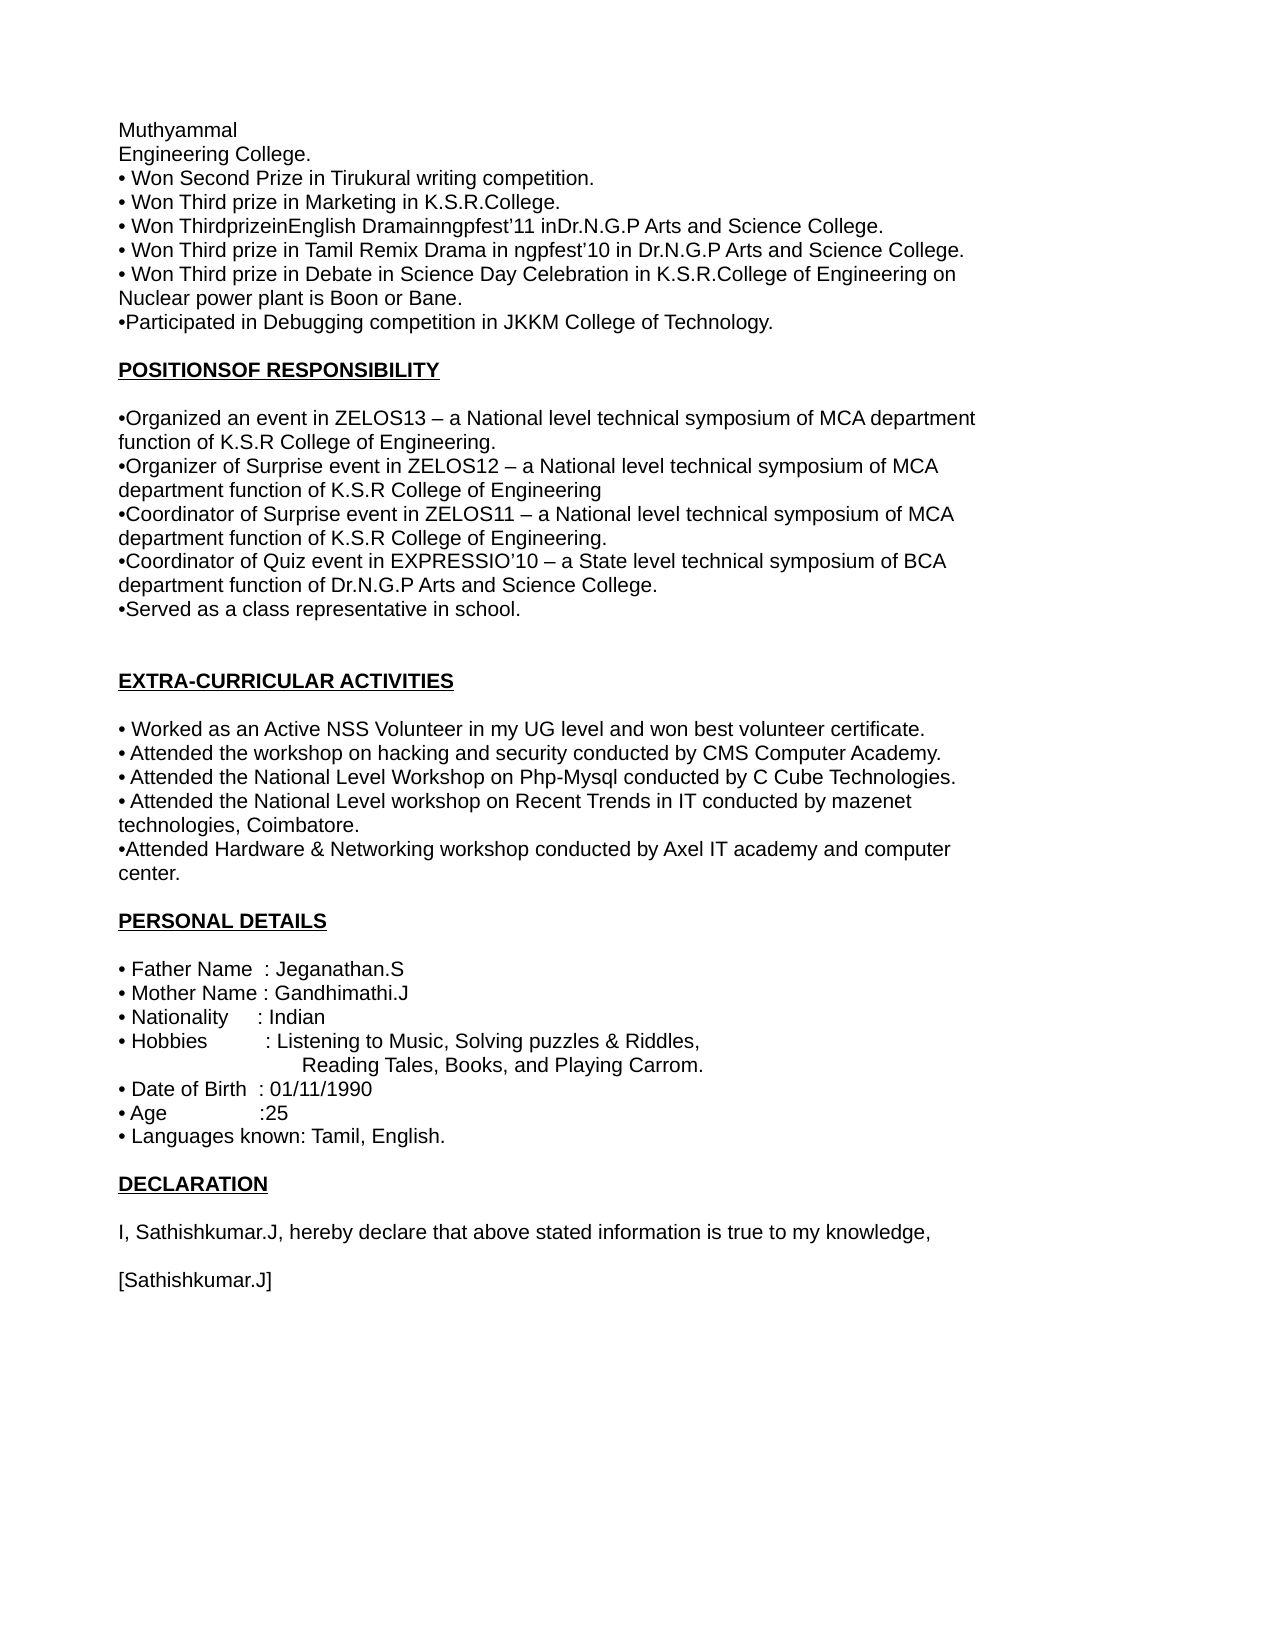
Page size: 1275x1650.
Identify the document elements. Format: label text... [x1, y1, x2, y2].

text •Served as a class representative in school. [118, 597, 1157, 621]
text Nuclear power plant is Boon or Bane. [118, 286, 1157, 310]
text Reading Tales, Books, and Playing Carrom. [118, 1052, 1157, 1076]
text • Nationality : Indian [118, 1004, 1157, 1028]
text [Sathishkumar.J] [118, 1268, 1157, 1292]
text • Age :25 [118, 1100, 1157, 1124]
text PERSONAL DETAILS [118, 909, 1157, 933]
text • Worked as an Active NSS Volunteer in my UG level and won best volunteer certificate. [118, 717, 1157, 741]
text • Attended the National Level workshop on Recent Trends in IT conducted by mazenet [118, 789, 1157, 813]
text center. [118, 861, 1157, 885]
text • Won Second Prize in Tirukural writing competition. [118, 166, 1157, 190]
text • Hobbies : Listening to Music, Solving puzzles & Riddles, [118, 1028, 1157, 1052]
text department function of Dr.N.G.P Arts and Science College. [118, 573, 1157, 597]
text function of K.S.R College of Engineering. [118, 429, 1157, 453]
text •Organizer of Surprise event in ZELOS12 – a National level technical symposium of MCA [118, 453, 1157, 477]
text • Mother Name : Gandhimathi.J [118, 981, 1157, 1004]
text • Attended the National Level Workshop on Php-Mysql conducted by C Cube Technologies. [118, 765, 1157, 789]
text •Coordinator of Quiz event in EXPRESSIO’10 – a State level technical symposium of BCA [118, 549, 1157, 573]
text Muthyammal [118, 118, 1157, 142]
text DECLARATION [118, 1172, 1157, 1196]
text •Organized an event in ZELOS13 – a National level technical symposium of MCA department [118, 406, 1157, 429]
text • Won Third prize in Debate in Science Day Celebration in K.S.R.College of Engineering on [118, 262, 1157, 286]
text I, Sathishkumar.J, hereby declare that above stated information is true to my knowledge, [118, 1220, 1157, 1244]
text • Won ThirdprizeinEnglish Dramainngpfest’11 inDr.N.G.P Arts and Science College. [118, 214, 1157, 238]
text • Languages known: Tamil, English. [118, 1124, 1157, 1148]
text • Won Third prize in Marketing in K.S.R.College. [118, 190, 1157, 214]
text technologies, Coimbatore. [118, 813, 1157, 837]
text • Won Third prize in Tamil Remix Drama in ngpfest’10 in Dr.N.G.P Arts and Science College. [118, 238, 1157, 262]
text • Date of Birth : 01/11/1990 [118, 1076, 1157, 1100]
text • Attended the workshop on hacking and security conducted by CMS Computer Academy. [118, 741, 1157, 765]
text Engineering College. [118, 142, 1157, 166]
text EXTRA-CURRICULAR ACTIVITIES [118, 669, 1157, 693]
text •Coordinator of Surprise event in ZELOS11 – a National level technical symposium of MCA [118, 501, 1157, 525]
text • Father Name : Jeganathan.S [118, 957, 1157, 981]
text department function of K.S.R College of Engineering [118, 477, 1157, 501]
text •Attended Hardware & Networking workshop conducted by Axel IT academy and computer [118, 837, 1157, 861]
text department function of K.S.R College of Engineering. [118, 525, 1157, 549]
text •Participated in Debugging competition in JKKM College of Technology. [118, 310, 1157, 334]
text POSITIONSOF RESPONSIBILITY [118, 358, 1157, 382]
